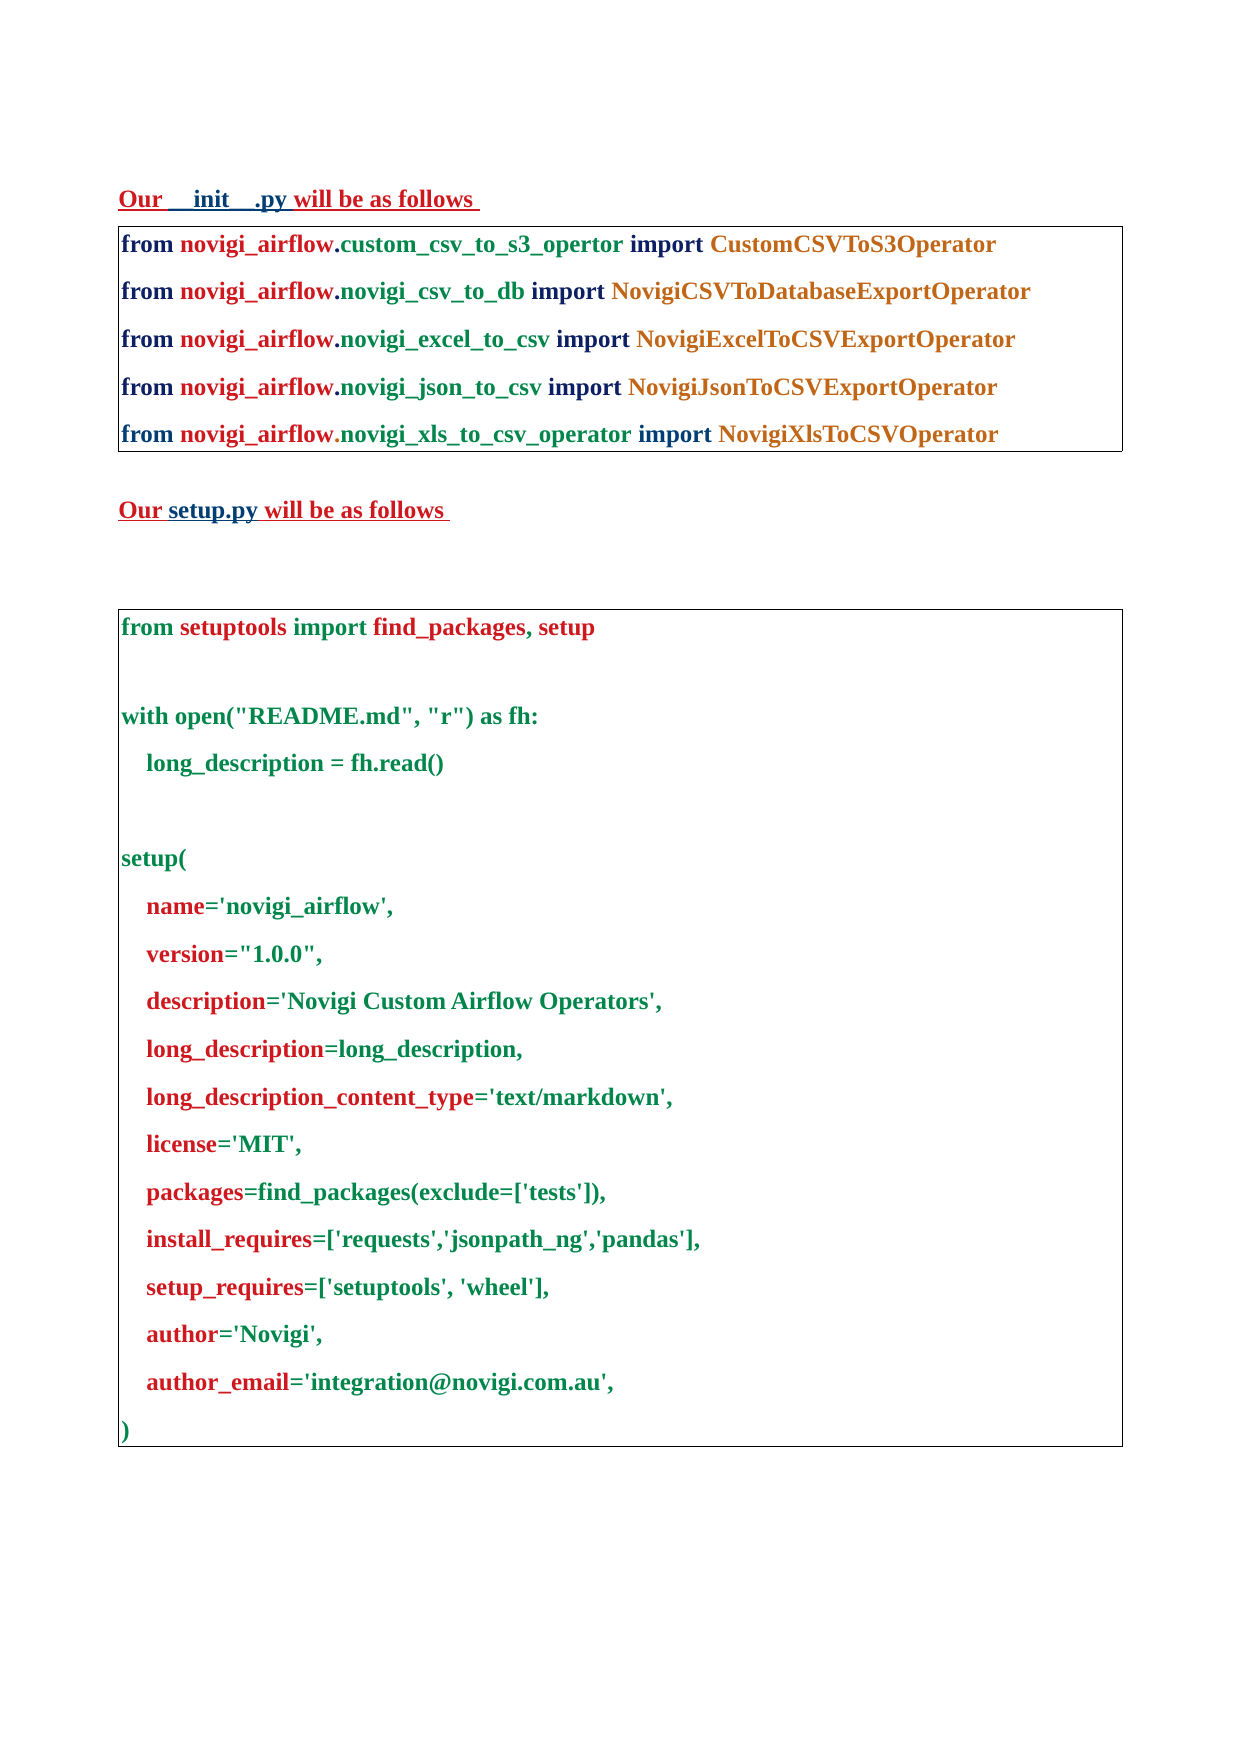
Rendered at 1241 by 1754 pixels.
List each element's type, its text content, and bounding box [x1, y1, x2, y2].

text license='MIT', [119, 1126, 1122, 1158]
text setup( [119, 840, 1122, 872]
text with open("README.md", "r") as fh: [119, 698, 1122, 729]
subtitle from setuptools import find_packages, setup [119, 610, 1122, 641]
text from novigi_airflow.novigi_excel_to_csv import NovigiExcelToCSVExportOperator [119, 321, 1122, 353]
text packages=find_packages(exclude=['tests']), [119, 1174, 1122, 1206]
text from novigi_airflow.custom_csv_to_s3_opertor import CustomCSVToS3Operator [119, 227, 1122, 257]
text install_requires=['requests','jsonpath_ng','pandas'], [119, 1221, 1122, 1253]
subtitle Our setup.py will be as follows [118, 495, 1122, 524]
text long_description=long_description, [119, 1031, 1122, 1063]
text author='Novigi', [119, 1316, 1122, 1348]
text version="1.0.0", [119, 936, 1122, 967]
text description='Novigi Custom Airflow Operators', [119, 983, 1122, 1015]
text setup_requires=['setuptools', 'wheel'], [119, 1269, 1122, 1301]
subtitle Our __init__.py will be as follows [118, 184, 1122, 213]
text long_description = fh.read() [119, 745, 1122, 777]
text long_description_content_type='text/markdown', [119, 1078, 1122, 1110]
text name='novigi_airflow', [119, 888, 1122, 920]
text ) [119, 1412, 1122, 1446]
text from novigi_airflow.novigi_xls_to_csv_operator import NovigiXlsToCSVOperator [119, 416, 1122, 451]
text author_email='integration@novigi.com.au', [119, 1364, 1122, 1396]
text from novigi_airflow.novigi_json_to_csv import NovigiJsonToCSVExportOperator [119, 368, 1122, 400]
text from novigi_airflow.novigi_csv_to_db import NovigiCSVToDatabaseExportOperator [119, 273, 1122, 305]
